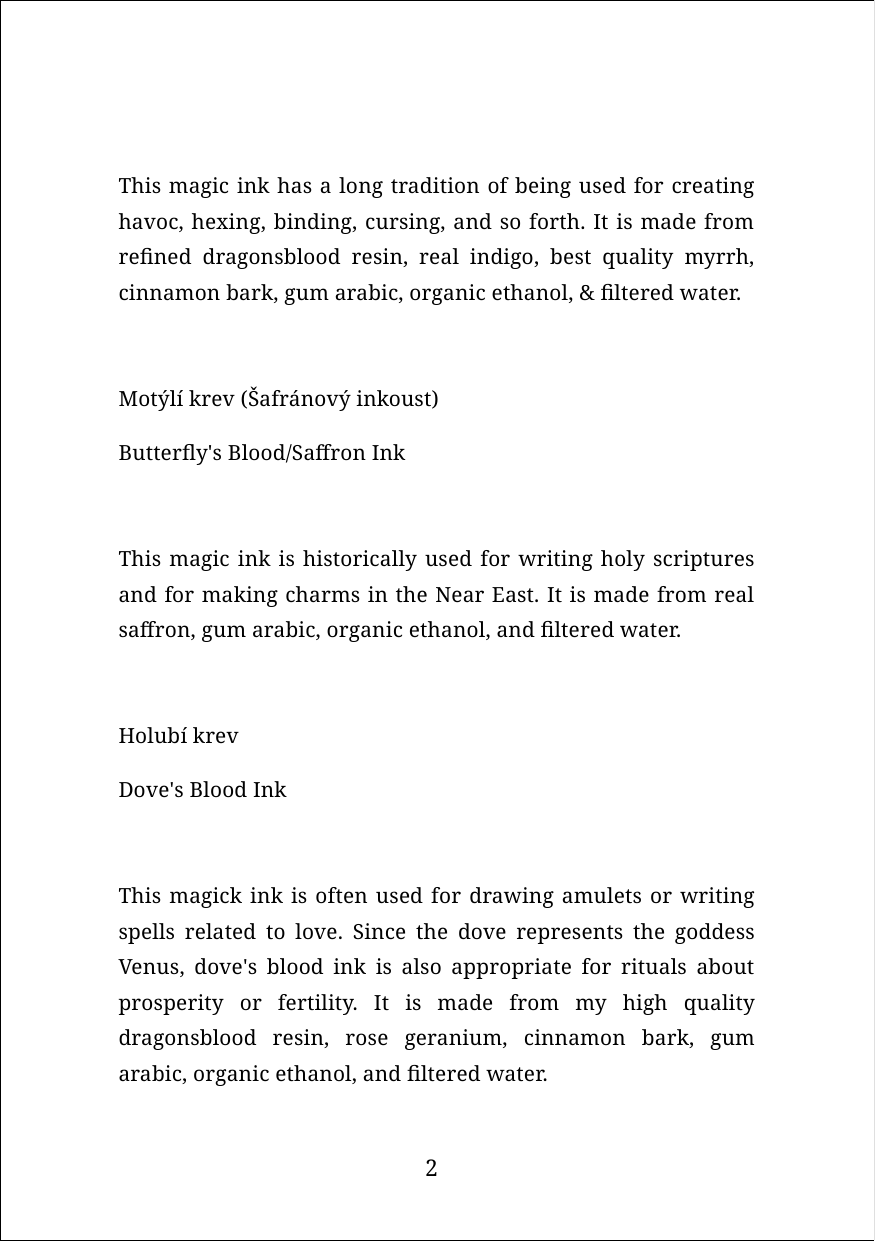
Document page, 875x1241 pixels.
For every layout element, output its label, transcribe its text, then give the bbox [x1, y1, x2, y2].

text Holubí krev [118, 722, 756, 750]
text Dove's Blood Ink [118, 775, 756, 803]
text Butterfly's Blood/Saffron Ink [118, 438, 756, 466]
text This magick ink is often used for drawing amulets or writing spells related to love. Since the dove represents the goddess Venus, dove's blood ink is also appropriate for rituals about prosperity or fertility. It is made from my high quality dragonsblood resin, rose geranium, cinnamon bark, gum arabic, organic ethanol, and filtered water. [118, 881, 756, 1087]
text Motýlí krev (Šafránový inkoust) [118, 384, 756, 413]
text This magic ink is historically used for writing holy scriptures and for making charms in the Near East. It is made from real saffron, gum arabic, organic ethanol, and filtered water. [118, 544, 756, 644]
text This magic ink has a long tradition of being used for creating havoc, hexing, binding, cursing, and so forth. It is made from refined dragonsblood resin, real indigo, best quality myrrh, cinnamon bark, gum arabic, organic ethanol, & filtered water. [118, 171, 756, 306]
